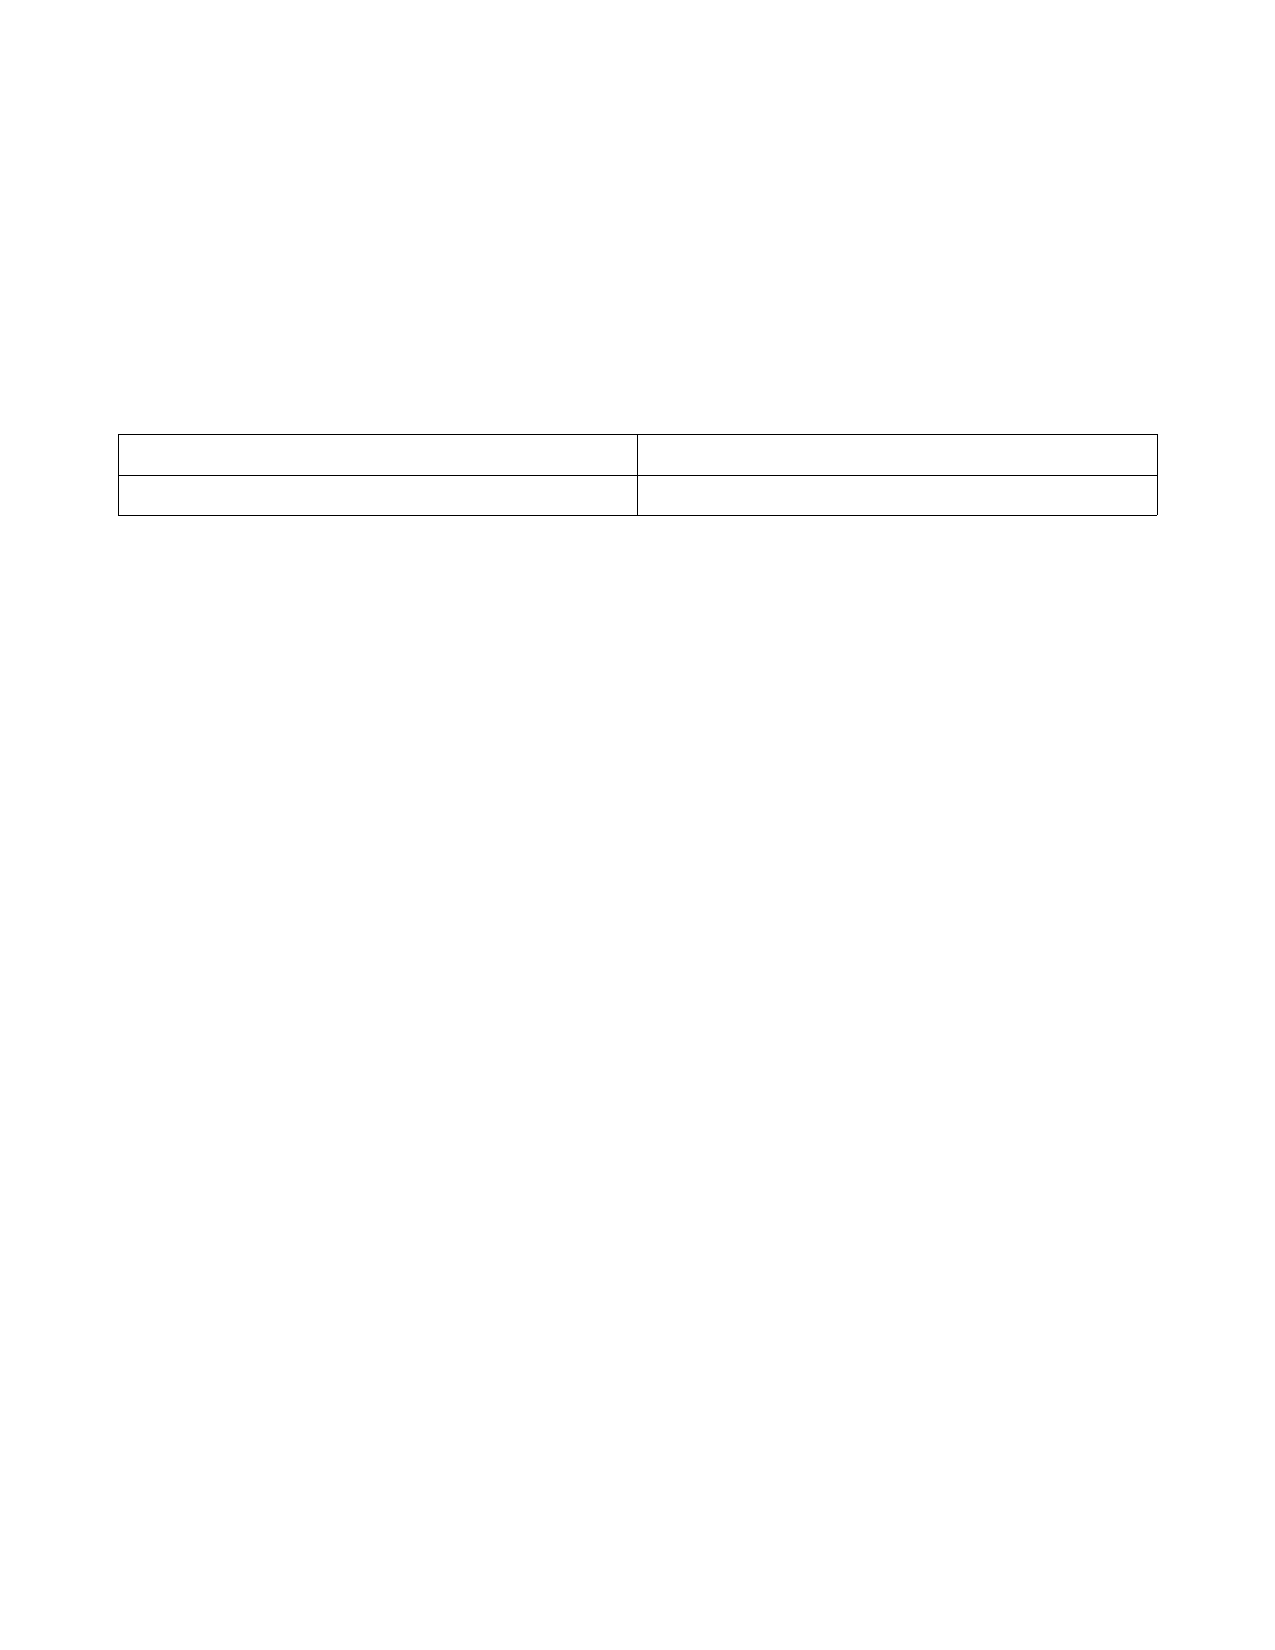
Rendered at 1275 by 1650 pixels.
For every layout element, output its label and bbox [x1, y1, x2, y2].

table_cell [119, 476, 637, 515]
table_header [119, 435, 637, 475]
table_cell [638, 476, 1157, 515]
table_header [638, 435, 1157, 475]
